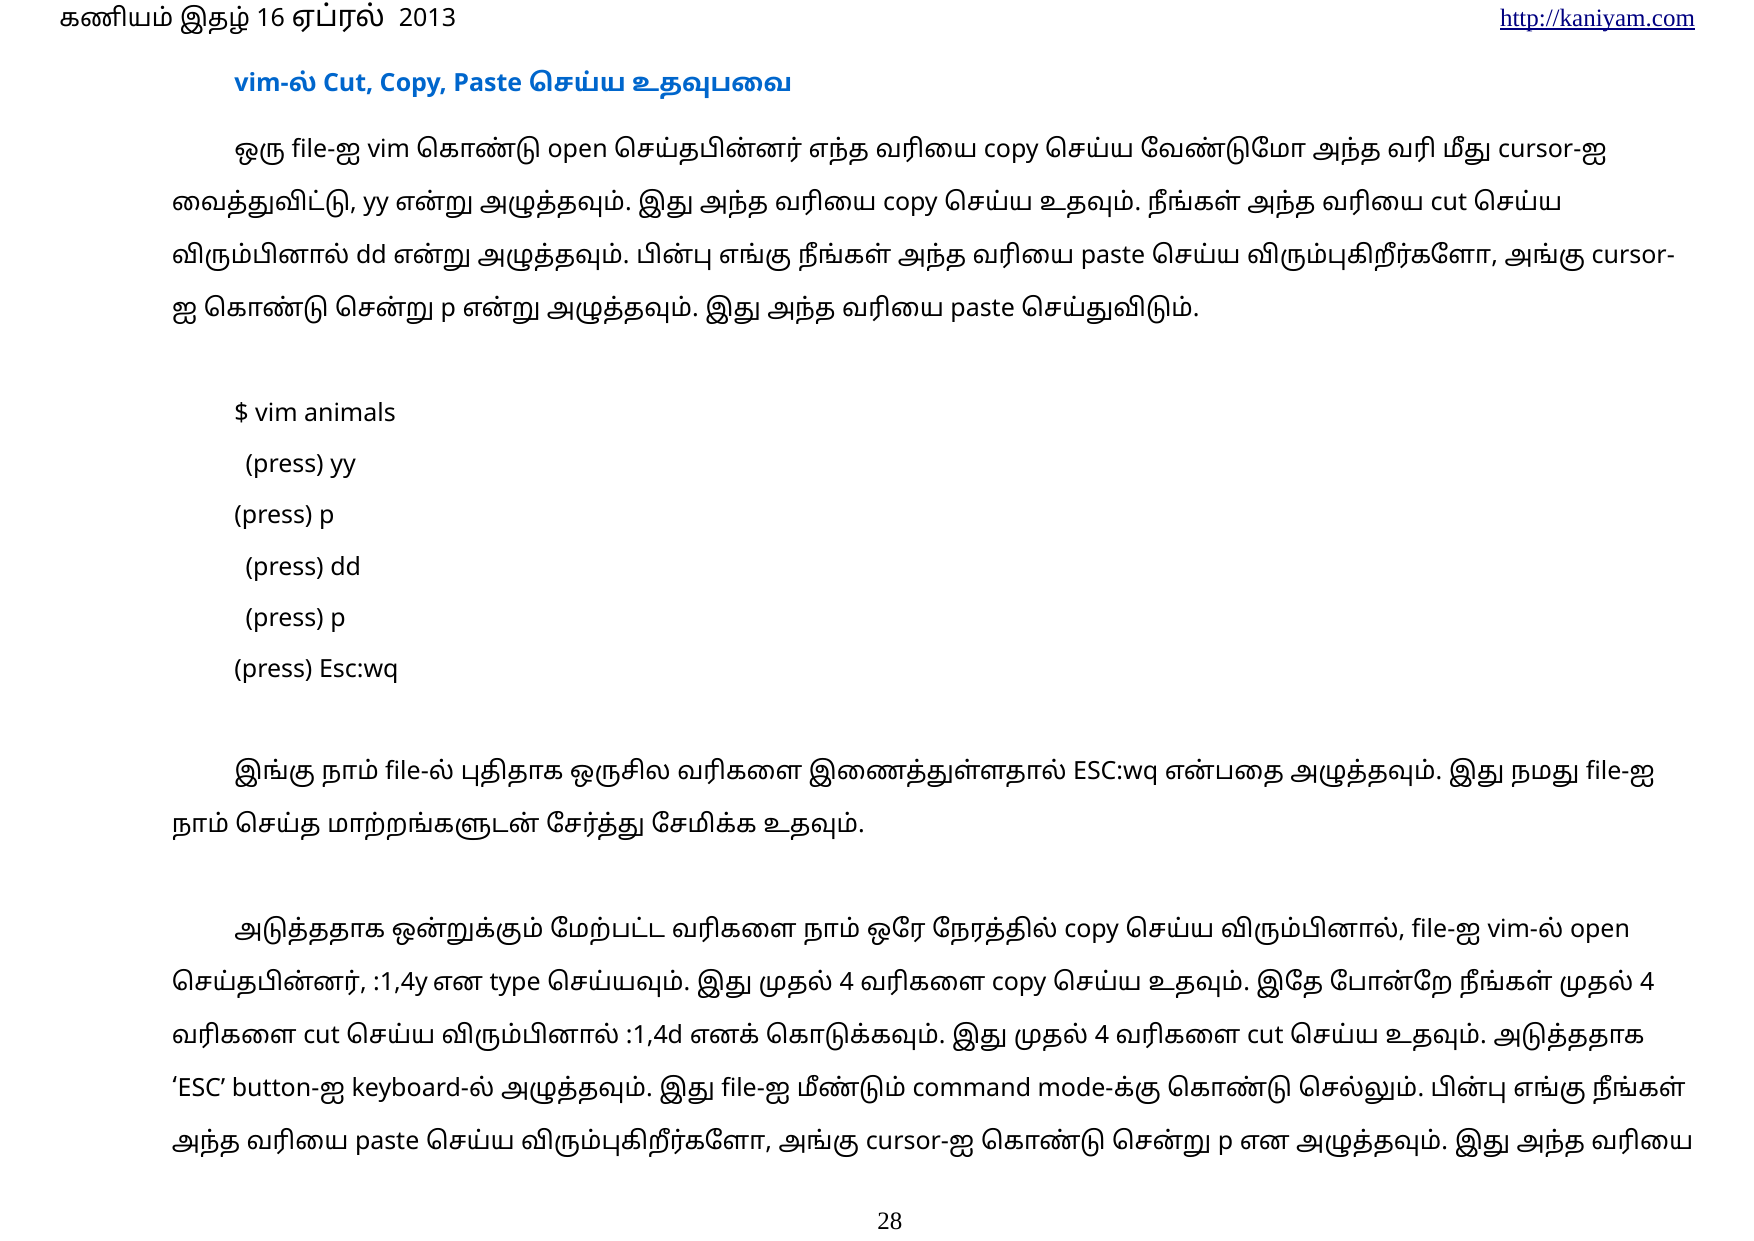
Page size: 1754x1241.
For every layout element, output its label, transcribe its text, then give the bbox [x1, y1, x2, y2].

subtitle vim-ல் Cut, Copy, Paste செய்ய உதவுபவை [172, 64, 1695, 100]
text ஒரு file-ஐ vim கொண்டு open செய்தபின்னர் எந்த வரியை copy செய்ய வேண்டுமோ அந்த வரி மீது cursor-ஐ வைத்துவிட்டு, yy என்று அழுத்தவும். இது அந்த வரியை copy செய்ய உதவும். நீங்கள் அந்த வரியை cut செய்ய விரும்பினால் dd என்று அழுத்தவும். பின்பு எங்கு நீங்கள் அந்த வரியை paste செய்ய விரும்புகிறீர்களோ, அங்கு cursor-ஐ கொண்டு சென்று p என்று அழுத்தவும். இது அந்த வரியை paste செய்துவிடும். [172, 131, 1695, 326]
text இங்கு நாம் file-ல் புதிதாக ஒருசில வரிகளை இணைத்துள்ளதால் ESC:wq என்பதை அழுத்தவும். இது நமது file-ஐ நாம் செய்த மாற்றங்களுடன் சேர்த்து சேமிக்க உதவும். [172, 752, 1695, 841]
text (press) p (press) dd (press) p [172, 497, 1695, 633]
text $ vim animals (press) yy [172, 395, 1695, 480]
text அடுத்ததாக ஒன்றுக்கும் மேற்பட்ட வரிகளை நாம் ஒரே நேரத்தில் copy செய்ய விரும்பினால், file-ஐ vim-ல் open செய்தபின்னர், :1,4yஎன type செய்யவும். இது முதல் 4 வரிகளை copy செய்ய உதவும். இதே போன்றே நீங்கள் முதல் 4 வரிகளை cut செய்ய விரும்பினால் :1,4d எனக் கொடுக்கவும். இது முதல் 4 வரிகளை cut செய்ய உதவும். அடுத்ததாக ‘ESC’ button-ஐ keyboard-ல் அழுத்தவும். இது file-ஐ மீண்டும் command mode-க்கு கொண்டு செல்லும். பின்பு எங்கு நீங்கள் அந்த வரியை paste செய்ய விரும்புகிறீர்களோ, அங்கு cursor-ஐ கொண்டு சென்று p என அழுத்தவும். இது அந்த வரியை [172, 910, 1695, 1158]
text (press) Esc:wq [172, 650, 1695, 684]
